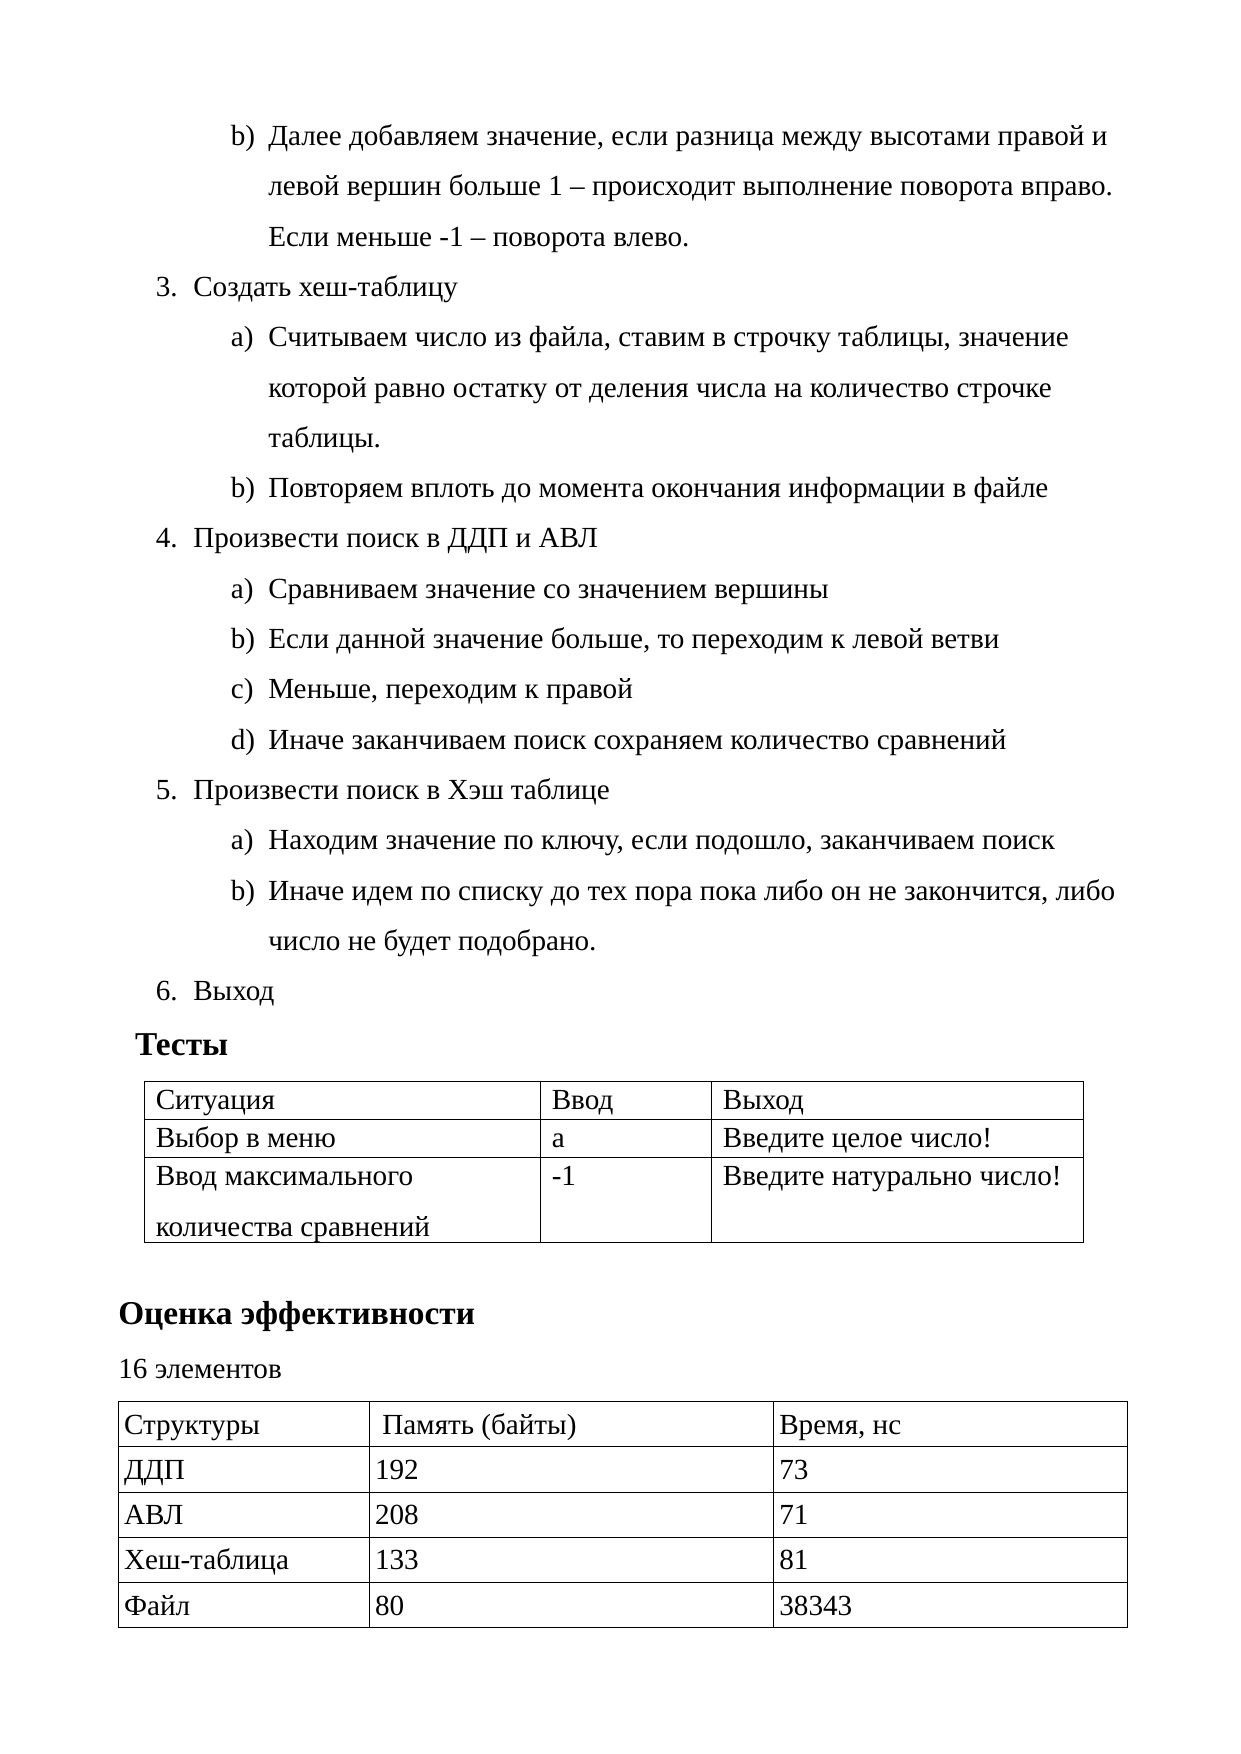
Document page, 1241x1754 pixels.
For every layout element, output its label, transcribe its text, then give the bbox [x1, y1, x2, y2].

table_cell Выбор в меню [145, 1120, 540, 1157]
list Произвести поиск в ДДП и АВЛ [156, 521, 1122, 554]
table_cell Ввод максимального количества сравнений [145, 1158, 540, 1242]
list Если данной значение больше, то переходим к левой ветви [231, 621, 1122, 655]
table_cell 80 [370, 1583, 773, 1627]
table_cell 81 [774, 1538, 1127, 1582]
table_cell Хеш-таблица [119, 1538, 369, 1582]
table_cell 133 [370, 1538, 773, 1582]
list Повторяем вплоть до момента окончания информации в файле [231, 470, 1122, 504]
table_cell 38343 [774, 1583, 1127, 1627]
text Оценка эффективности [118, 1293, 1122, 1332]
table_header Выход [712, 1082, 1083, 1119]
table_cell -1 [541, 1158, 711, 1242]
table_cell Введите натурально число! [712, 1158, 1083, 1242]
table_cell АВЛ [119, 1493, 369, 1537]
table_header Ввод [541, 1082, 711, 1119]
list Произвести поиск в Хэш таблице [156, 772, 1122, 806]
table_header Ситуация [145, 1082, 540, 1119]
list Меньше, переходим к правой [231, 672, 1122, 705]
list Выход [156, 973, 1122, 1007]
text 16 элементов [118, 1351, 1122, 1384]
table_cell 192 [370, 1447, 773, 1492]
table_cell ДДП [119, 1447, 369, 1492]
list Создать хеш-таблицу [156, 269, 1122, 303]
list Считываем число из файла, ставим в строчку таблицы, значение которой равно остатку от деления числа на количество строчке таблицы. [231, 319, 1122, 453]
table_header Время, нс [774, 1402, 1127, 1446]
table_cell Файл [119, 1583, 369, 1627]
list Находим значение по ключу, если подошло, заканчиваем поиск [231, 822, 1122, 856]
table_header Память (байты) [370, 1402, 773, 1446]
table_cell 73 [774, 1447, 1127, 1492]
table_header Структуры [119, 1402, 369, 1446]
list Сравниваем значение со значением вершины [231, 571, 1122, 604]
list Далее добавляем значение, если разница между высотами правой и левой вершин больше 1 – происходит выполнение поворота вправо. Если меньше -1 – поворота влево. [231, 118, 1122, 252]
table_cell 71 [774, 1493, 1127, 1537]
list Иначе заканчиваем поиск сохраняем количество сравнений [231, 722, 1122, 755]
table_cell Введите целое число! [712, 1120, 1083, 1157]
text Тесты [118, 1024, 1122, 1062]
table_cell a [541, 1120, 711, 1157]
table_cell 208 [370, 1493, 773, 1537]
list Иначе идем по списку до тех пора пока либо он не закончится, либо число не будет подобрано. [231, 873, 1122, 957]
